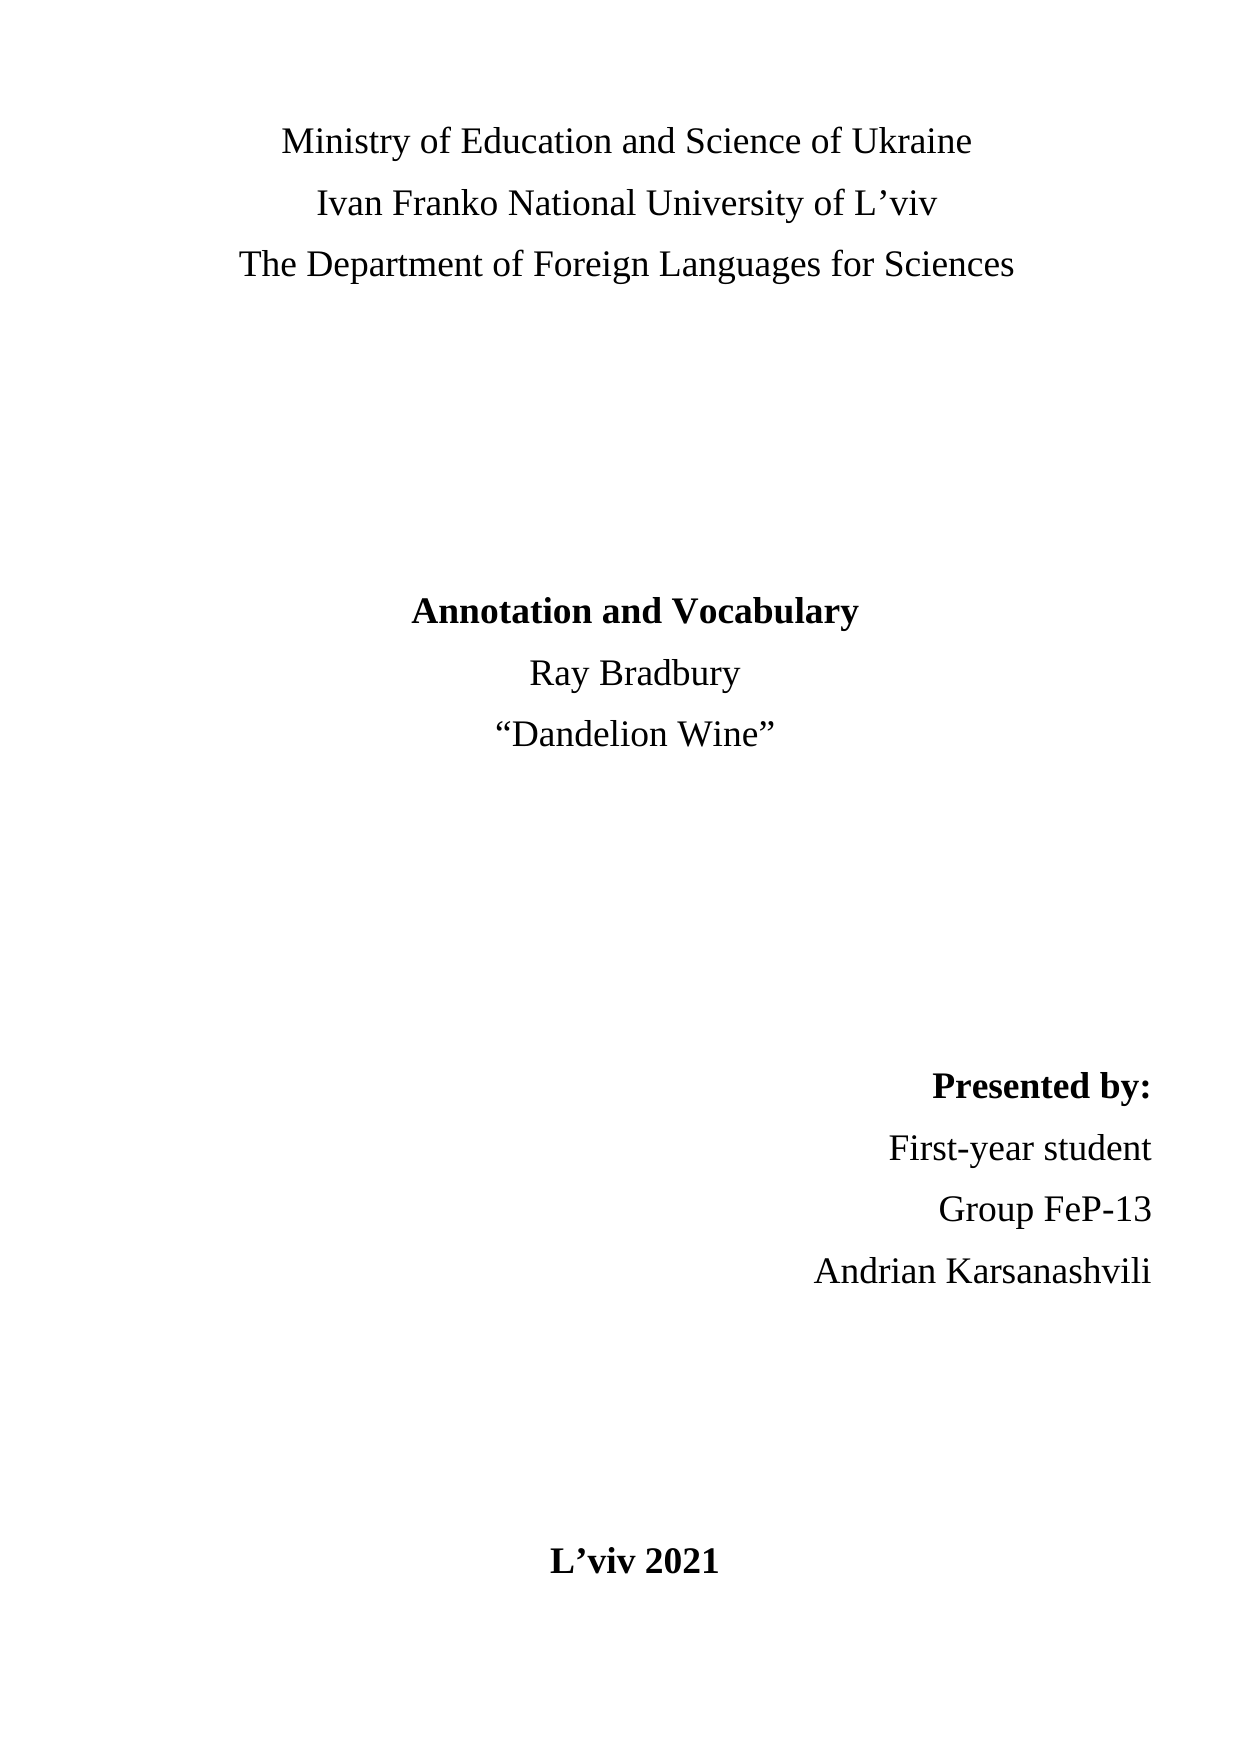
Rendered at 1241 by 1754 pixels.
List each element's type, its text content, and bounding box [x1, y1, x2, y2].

text L’viv 2021 [118, 1538, 1152, 1581]
text “Dandelion Wine” [118, 712, 1152, 755]
text Ray Bradbury [118, 650, 1152, 693]
text Ivan Franko National University of L’viv [102, 180, 1152, 223]
text Presented by: [723, 1063, 1152, 1106]
text Andrian Karsanashvili [723, 1249, 1152, 1292]
text First-year student [723, 1125, 1152, 1168]
text Ministry of Education and Science of Ukraine [102, 118, 1152, 161]
text Group FeP-13 [723, 1187, 1152, 1230]
text Annotation and Vocabulary [118, 588, 1152, 631]
text The Department of Foreign Languages for Sciences [102, 242, 1152, 285]
